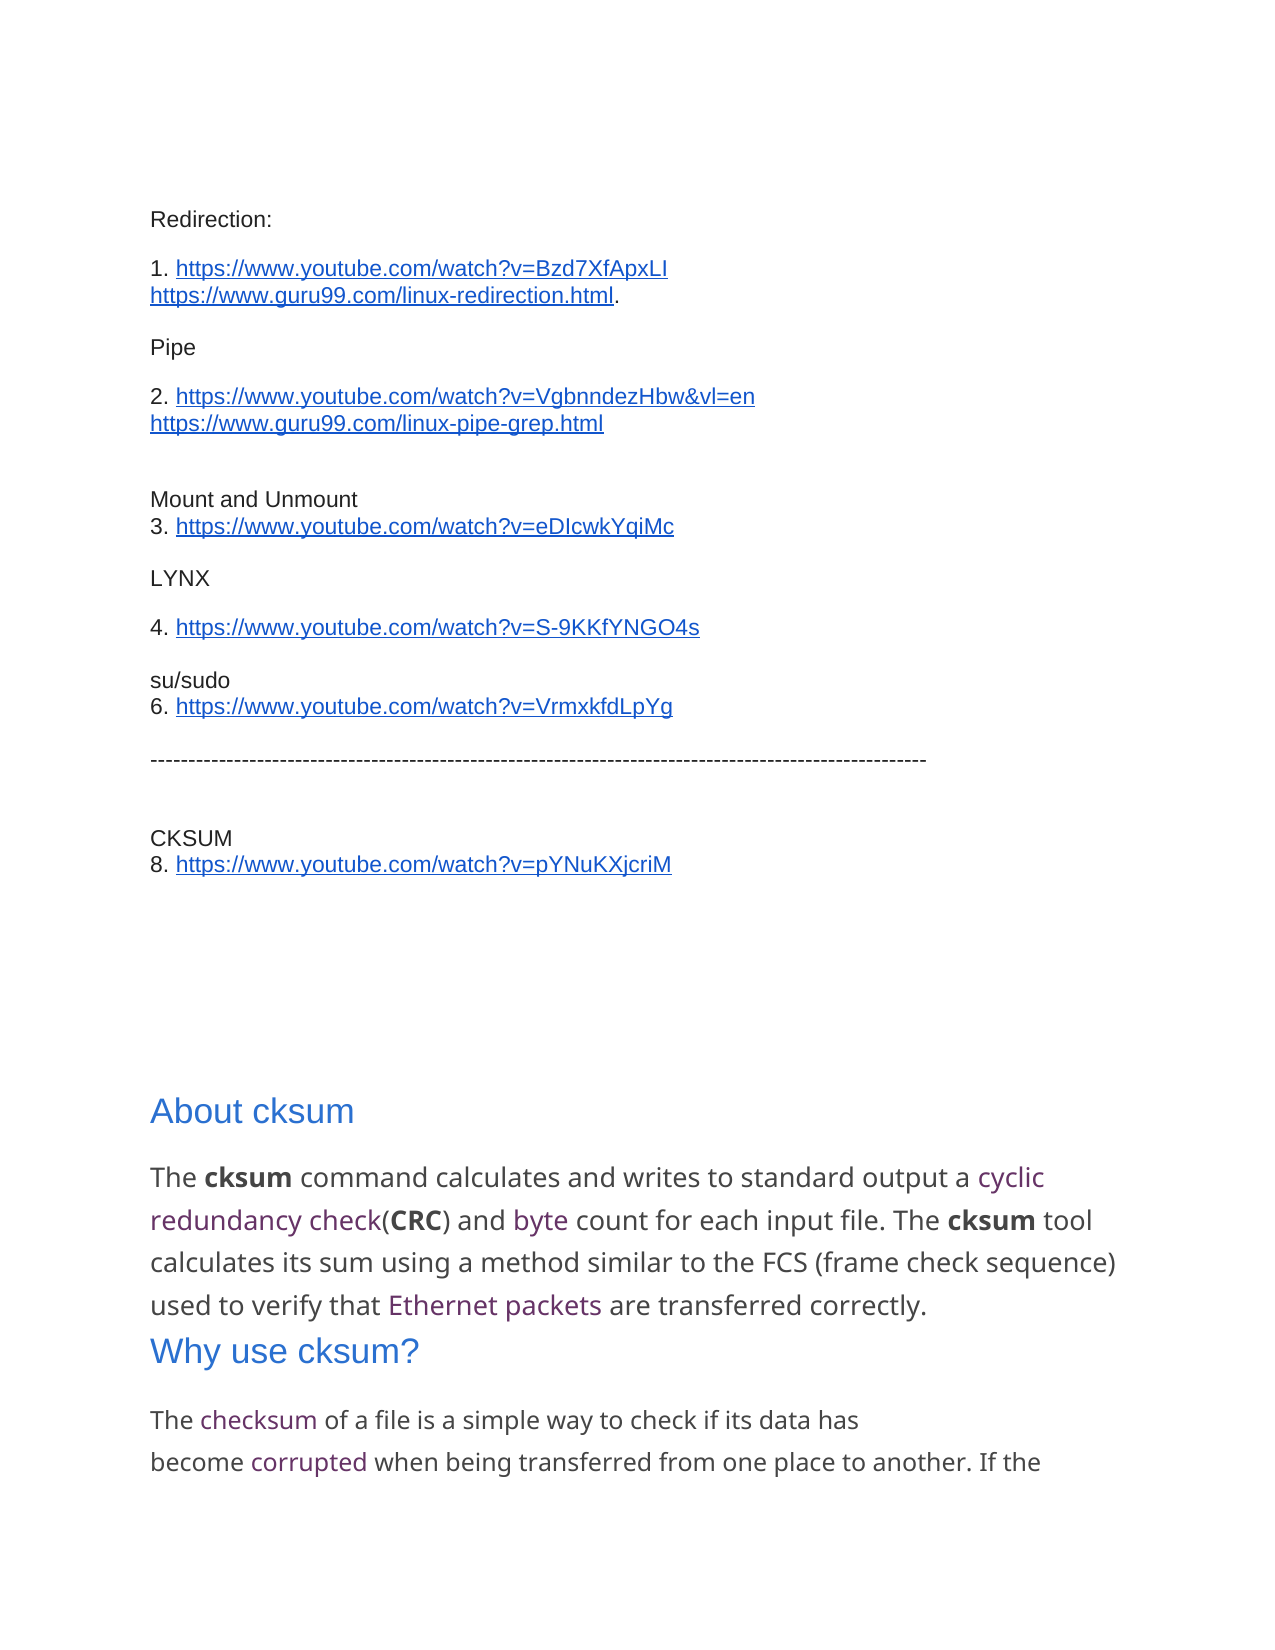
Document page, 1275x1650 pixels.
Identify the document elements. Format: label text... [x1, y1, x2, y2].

subtitle About cksum [150, 1090, 1125, 1131]
subtitle 2. https://www.youtube.com/watch?v=VgbnndezHbw&vl=en https://www.guru99.com/linux-pipe-grep.html [150, 383, 1125, 464]
subtitle 1. https://www.youtube.com/watch?v=Bzd7XfApxLI https://www.guru99.com/linux-redirection.html. Pipe [150, 255, 1125, 361]
subtitle Why use cksum? [150, 1331, 1125, 1371]
subtitle Mount and Unmount 3. https://www.youtube.com/watch?v=eDIcwkYqiMc LYNX [150, 486, 1125, 592]
subtitle 4. https://www.youtube.com/watch?v=S-9KKfYNGO4s su/sudo 6. https://www.youtube.com/watch?v=VrmxkfdLpYg ------------------------------------------------------------------------------------------------------ CKSUM 8. https://www.youtube.com/watch?v=pYNuKXjcriM [150, 614, 1125, 878]
text The checksum of a file is a simple way to check if its data has become corrupted when being transferred from one place to another. If the [150, 1394, 1125, 1479]
text The cksum command calculates and writes to standard output a cyclic redundancy check(CRC) and byte count for each input file. The cksum tool calculates its sum using a method similar to the FCS (frame check sequence) used to verify that Ethernet packets are transferred correctly. [150, 1153, 1125, 1323]
subtitle Redirection: [150, 206, 1125, 233]
